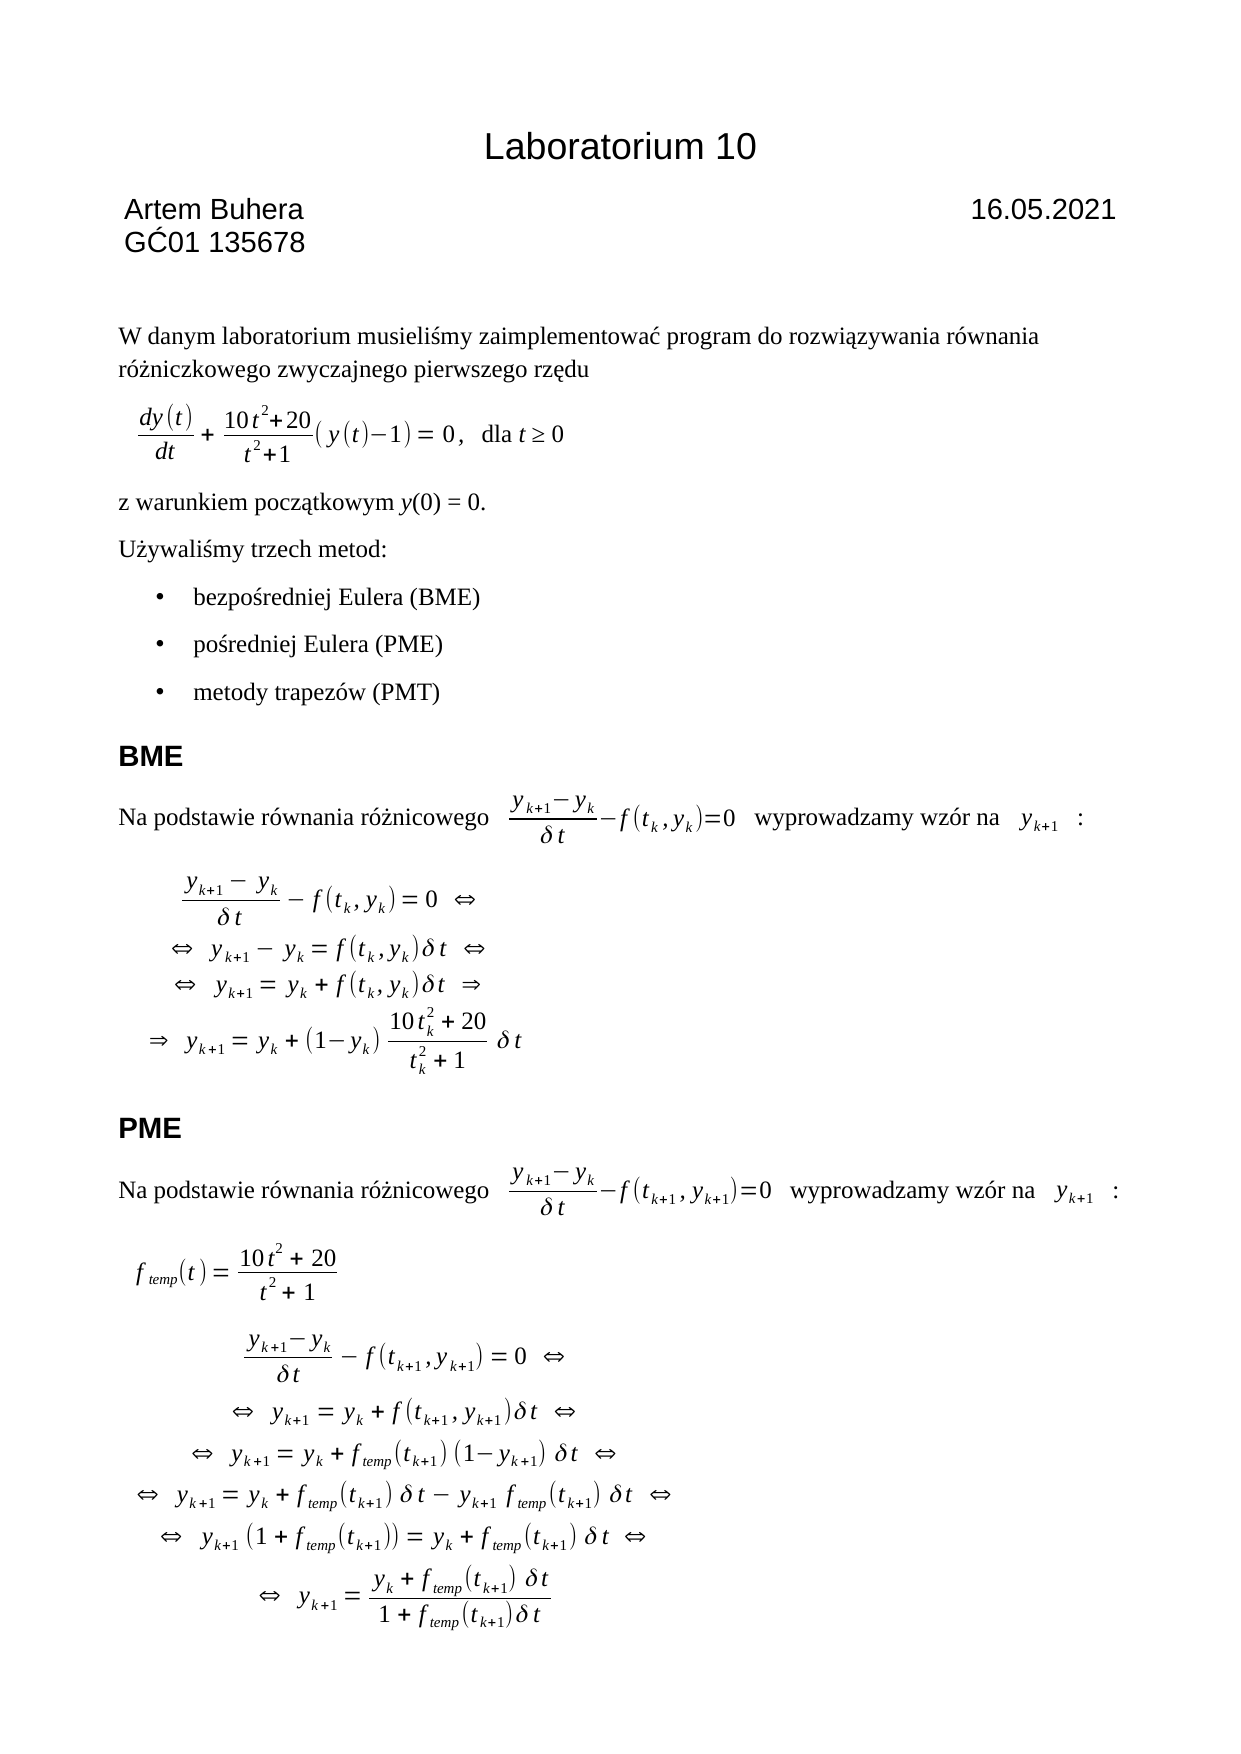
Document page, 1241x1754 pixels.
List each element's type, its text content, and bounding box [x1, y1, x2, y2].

text W danym laboratorium musieliśmy zaimplementować program do rozwiązywania równania różniczkowego zwyczajnego pierwszego rzędu [118, 321, 1122, 383]
text dla t ≥ 0 [118, 402, 1122, 468]
list bezpośredniej Eulera (BME) [156, 582, 1122, 611]
text Na podstawie równania różnicowegowyprowadzamy wzór na: [118, 1158, 1122, 1220]
subtitle Laboratorium 10 [118, 124, 1122, 167]
table_header 16.05.2021 [620, 180, 1122, 277]
table_header Artem Buhera GĆ01 135678 [118, 180, 620, 277]
text z warunkiem początkowym y(0) = 0. [118, 487, 1122, 515]
subtitle BME [118, 739, 1122, 773]
subtitle PME [118, 1111, 1122, 1145]
text Używaliśmy trzech metod: [118, 534, 1122, 563]
list metody trapezów (PMT) [156, 677, 1122, 706]
text Na podstawie równania różnicowegowyprowadzamy wzór na: [118, 786, 1122, 848]
list pośredniej Eulera (PME) [156, 629, 1122, 658]
